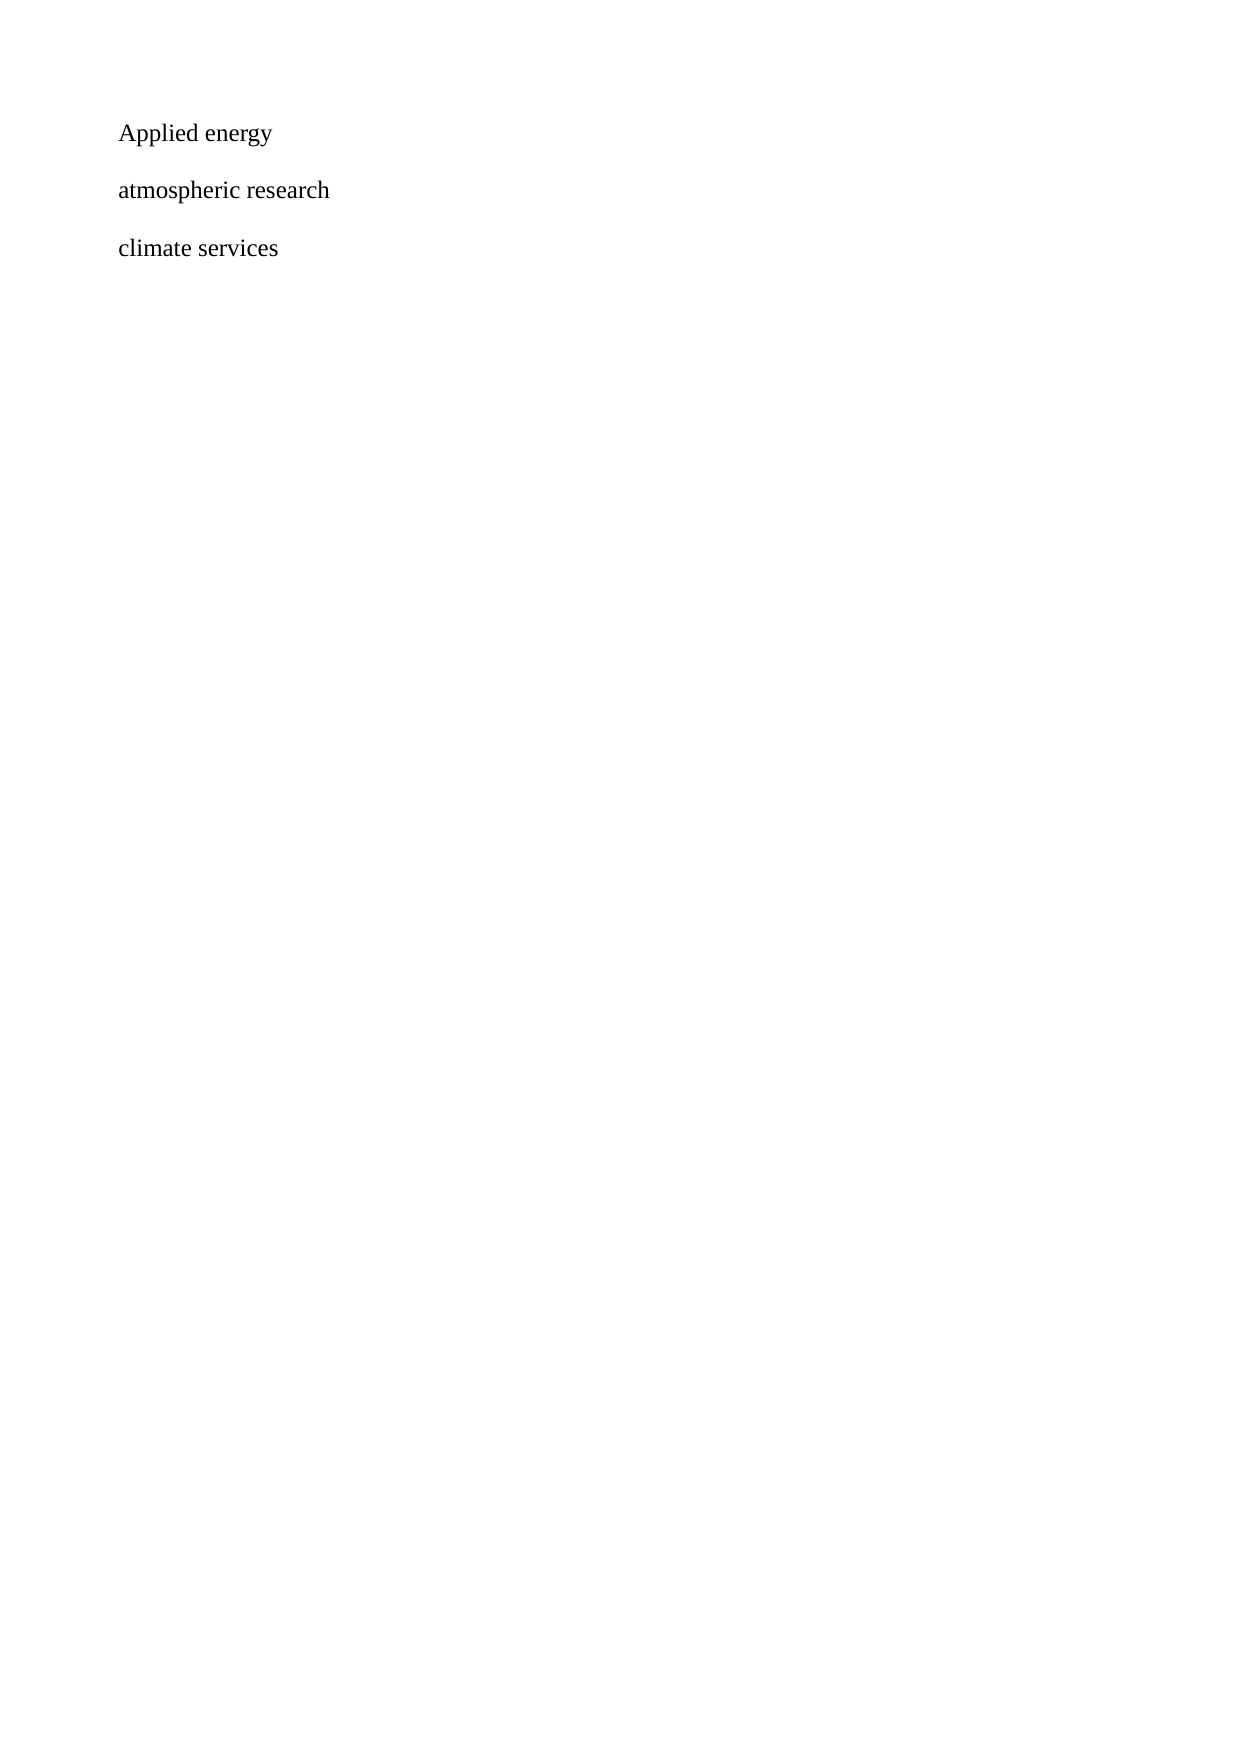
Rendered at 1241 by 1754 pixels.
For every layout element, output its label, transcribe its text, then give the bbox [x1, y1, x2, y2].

text atmospheric research [118, 176, 1122, 204]
text climate services [118, 233, 1122, 262]
text Applied energy [118, 118, 1122, 147]
